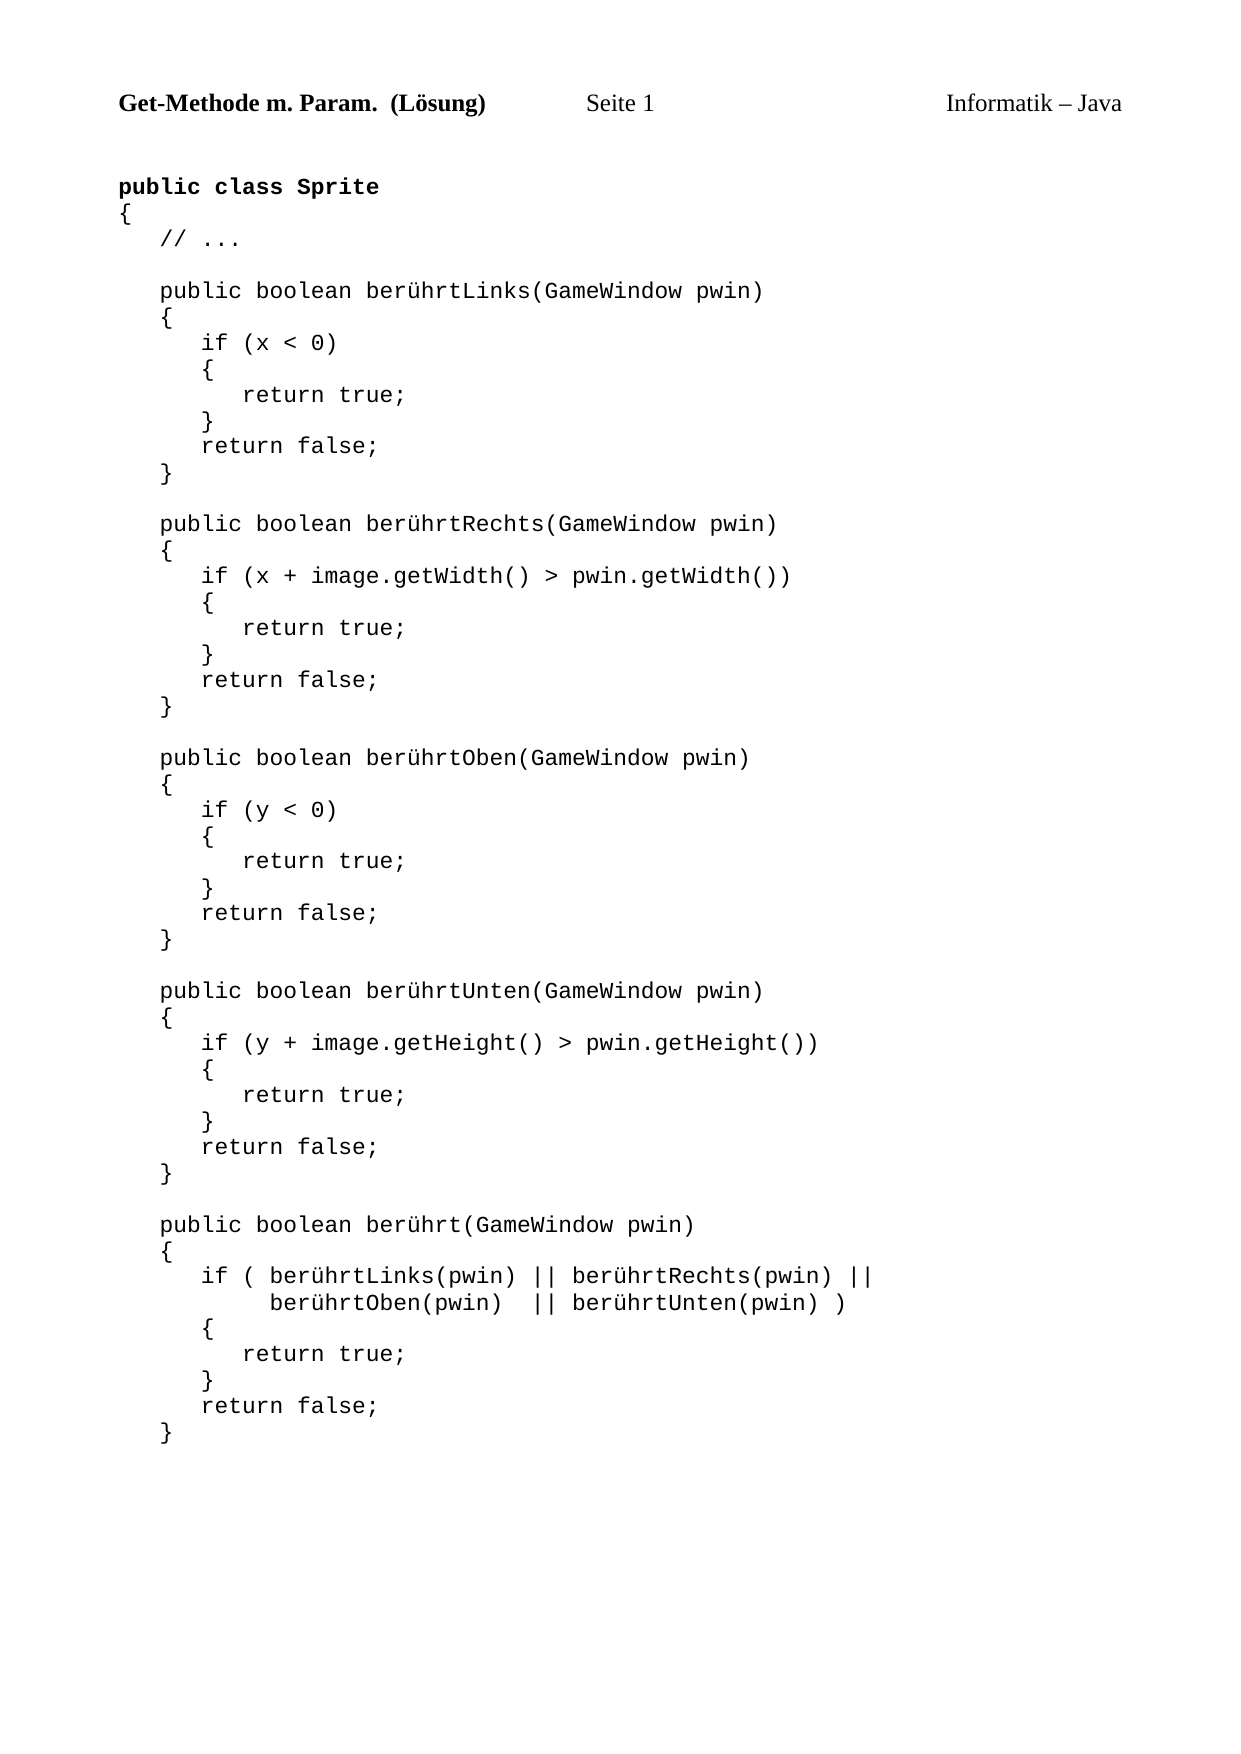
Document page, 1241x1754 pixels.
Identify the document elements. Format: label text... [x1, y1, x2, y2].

text } [118, 1109, 1122, 1135]
text return true; [118, 850, 1122, 876]
text // ... [118, 227, 1122, 253]
text } [118, 409, 1122, 435]
text { [118, 824, 1122, 850]
text if (x < 0) [118, 331, 1122, 357]
text public boolean berührtOben(GameWindow pwin) [118, 746, 1122, 772]
text return true; [118, 1343, 1122, 1369]
text return false; [118, 1394, 1122, 1421]
text { [118, 1006, 1122, 1031]
text } [118, 1161, 1122, 1187]
text if ( berührtLinks(pwin) || berührtRechts(pwin) || [118, 1265, 1122, 1291]
text public boolean berührtLinks(GameWindow pwin) [118, 279, 1122, 305]
text return true; [118, 383, 1122, 409]
text berührtOben(pwin) || berührtUnten(pwin) ) [118, 1291, 1122, 1317]
text public boolean berührt(GameWindow pwin) [118, 1213, 1122, 1239]
text if (y < 0) [118, 798, 1122, 824]
text public class Sprite [118, 176, 1122, 201]
text } [118, 876, 1122, 902]
text { [118, 772, 1122, 798]
text } [118, 1421, 1122, 1446]
text return false; [118, 668, 1122, 694]
text return false; [118, 435, 1122, 461]
text } [118, 928, 1122, 954]
text { [118, 1239, 1122, 1265]
text return true; [118, 616, 1122, 642]
text } [118, 461, 1122, 487]
text public boolean berührtUnten(GameWindow pwin) [118, 979, 1122, 1006]
text { [118, 201, 1122, 227]
text { [118, 305, 1122, 331]
text { [118, 357, 1122, 383]
text } [118, 694, 1122, 720]
text return false; [118, 1135, 1122, 1161]
text { [118, 539, 1122, 564]
text { [118, 1317, 1122, 1343]
text if (y + image.getHeight() > pwin.getHeight()) [118, 1031, 1122, 1057]
text { [118, 591, 1122, 616]
text if (x + image.getWidth() > pwin.getWidth()) [118, 564, 1122, 591]
text { [118, 1057, 1122, 1083]
text return false; [118, 902, 1122, 928]
text } [118, 642, 1122, 668]
text public boolean berührtRechts(GameWindow pwin) [118, 513, 1122, 539]
text return true; [118, 1083, 1122, 1109]
text } [118, 1369, 1122, 1394]
